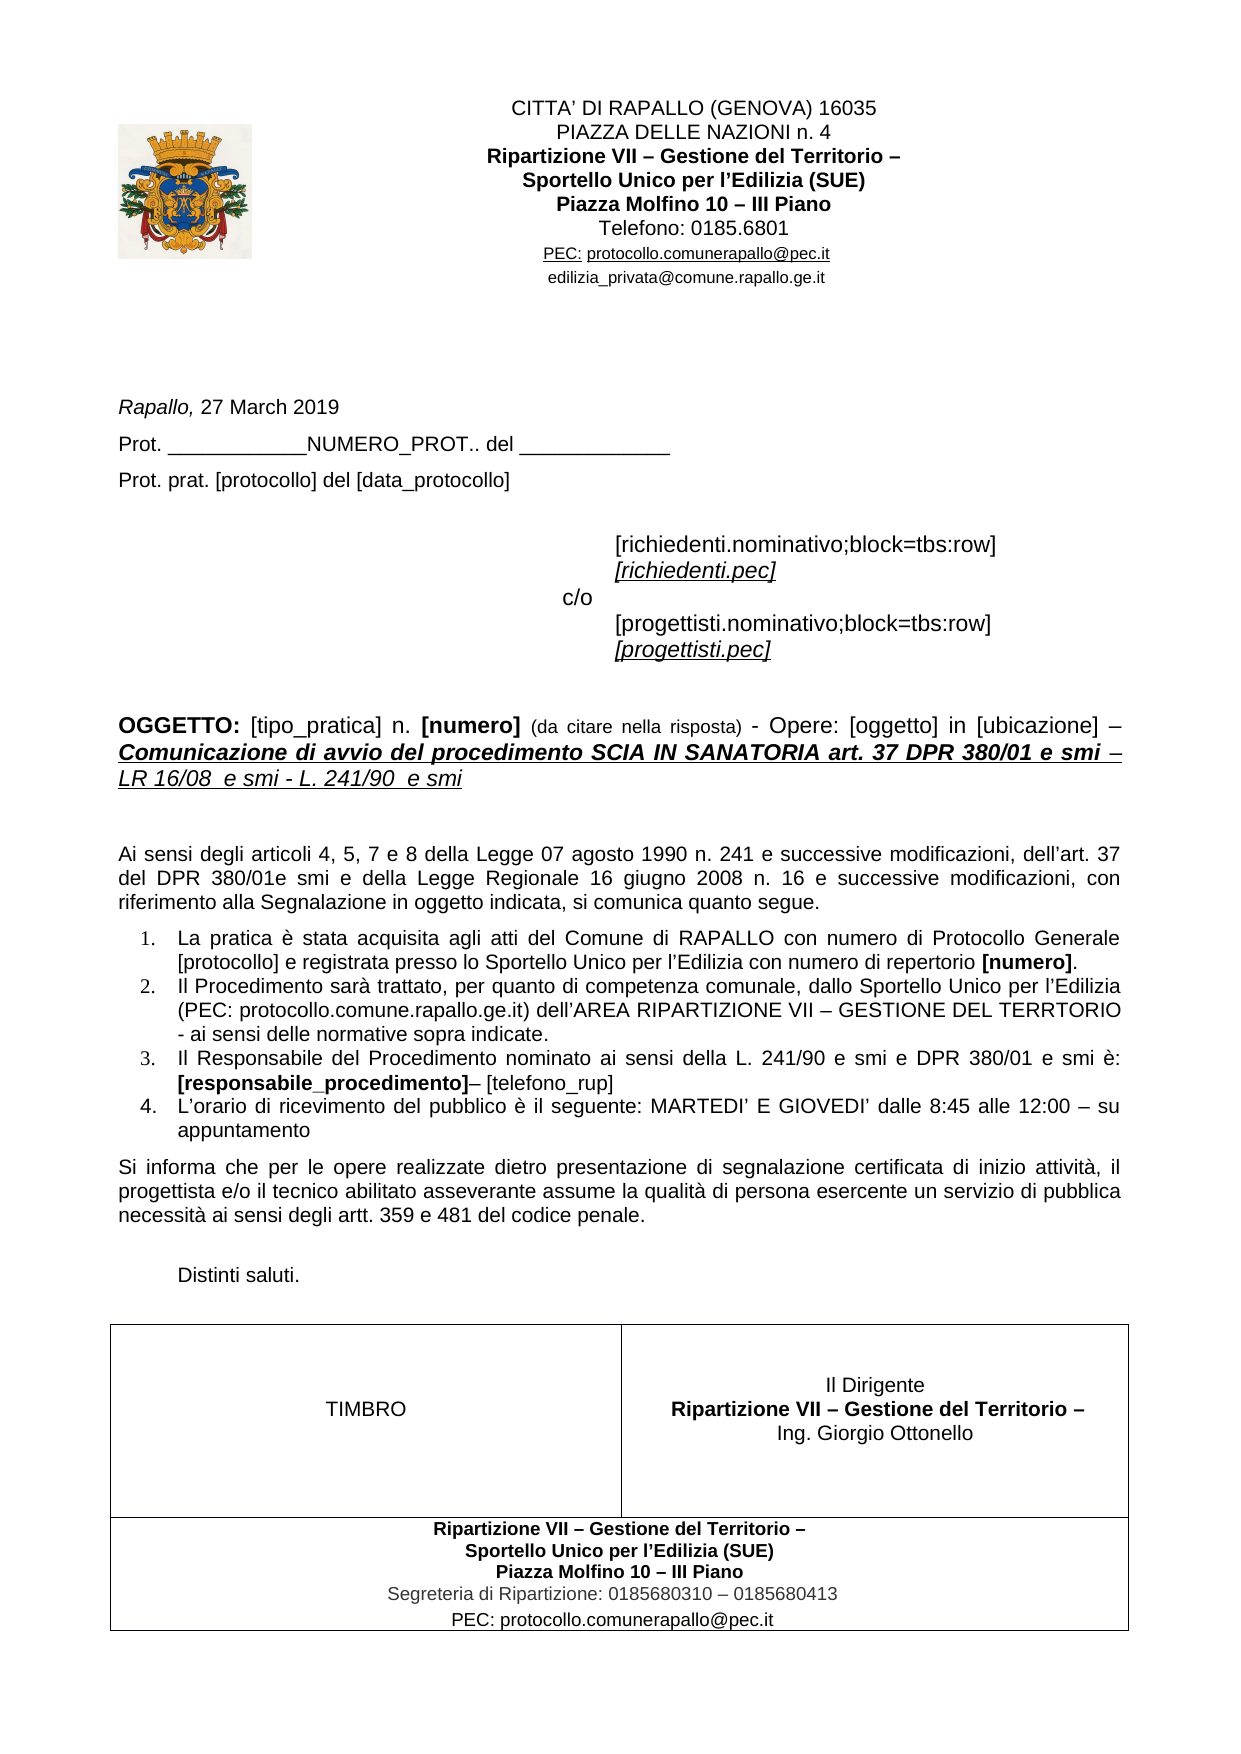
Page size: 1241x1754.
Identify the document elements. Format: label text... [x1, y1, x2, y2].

text Rapallo, 27 March 2019 [118, 395, 1122, 419]
table_cell [progettisti.nominativo;block=tbs:row] [progettisti.pec] [604, 610, 1101, 662]
table_cell [107, 531, 604, 583]
text Si informa che per le opere realizzate dietro presentazione di segnalazione certificata di inizio attività, il progettista e/o il tecnico abilitato asseverante assume la qualità di persona esercente un servizio di pubblica necessità ai sensi degli artt. 359 e 481 del codice penale. [118, 1155, 1122, 1227]
text Prot. prat. [protocollo] del [data_protocollo] [118, 468, 1122, 492]
list L’orario di ricevimento del pubblico è il seguente: MARTEDI’ E GIOVEDI’ dalle 8:45 alle 12:00 – su appuntamento [140, 1094, 1122, 1142]
list La pratica è stata acquisita agli atti del Comune di RAPALLO con numero di Protocollo Generale [protocollo] e registrata presso lo Sportello Unico per l’Edilizia con numero di repertorio [numero]. [140, 926, 1122, 974]
picture [118, 124, 252, 259]
text LR 16/08 e smi - L. 241/90 e smi [118, 763, 1122, 792]
table_cell Ripartizione VII – Gestione del Territorio – Sportello Unico per l’Edilizia (SUE) Piazza Molfino 10 – III Piano Segreteria di Ripartizione: 0185680310 – 0185680413 PEC: protocollo.comunerapallo@pec.it [111, 1518, 1128, 1630]
text Ai sensi degli articoli 4, 5, 7 e 8 della Legge 07 agosto 1990 n. 241 e successive modificazioni, dell’art. 37 del DPR 380/01e smi e della Legge Regionale 16 giugno 2008 n. 16 e successive modificazioni, con riferimento alla Segnalazione in oggetto indicata, si comunica quanto segue. [118, 842, 1122, 913]
text OGGETTO: [tipo_pratica] n. [numero] (da citare nella risposta) - Opere: [oggetto] in [ubicazione] – Comunicazione di avvio del procedimento SCIA IN SANATORIA art. 37 DPR 380/01 e smi – [118, 712, 1122, 762]
list Il Procedimento sarà trattato, per quanto di competenza comunale, dallo Sportello Unico per l’Edilizia (PEC: protocollo.comune.rapallo.ge.it) dell’AREA RIPARTIZIONE VII – GESTIONE DEL TERRTORIO - ai sensi delle normative sopra indicate. [140, 974, 1122, 1046]
text Prot. ____________NUMERO_PROT.. del _____________ [118, 431, 1122, 455]
table_header Il Dirigente Ripartizione VII – Gestione del Territorio – Ing. Giorgio Ottonello [622, 1325, 1128, 1517]
table_cell [107, 610, 604, 662]
table_header TIMBRO [111, 1325, 621, 1517]
table_cell [richiedenti.nominativo;block=tbs:row] [richiedenti.pec] [604, 531, 1101, 583]
table_header [107, 504, 604, 531]
table_cell [604, 584, 1101, 610]
table_header [604, 504, 1101, 531]
list Il Responsabile del Procedimento nominato ai sensi della L. 241/90 e smi e DPR 380/01 e smi è: [responsabile_procedimento]– [telefono_rup] [140, 1046, 1122, 1094]
list Distinti saluti. [177, 1263, 1122, 1287]
table_cell c/o [107, 584, 604, 610]
